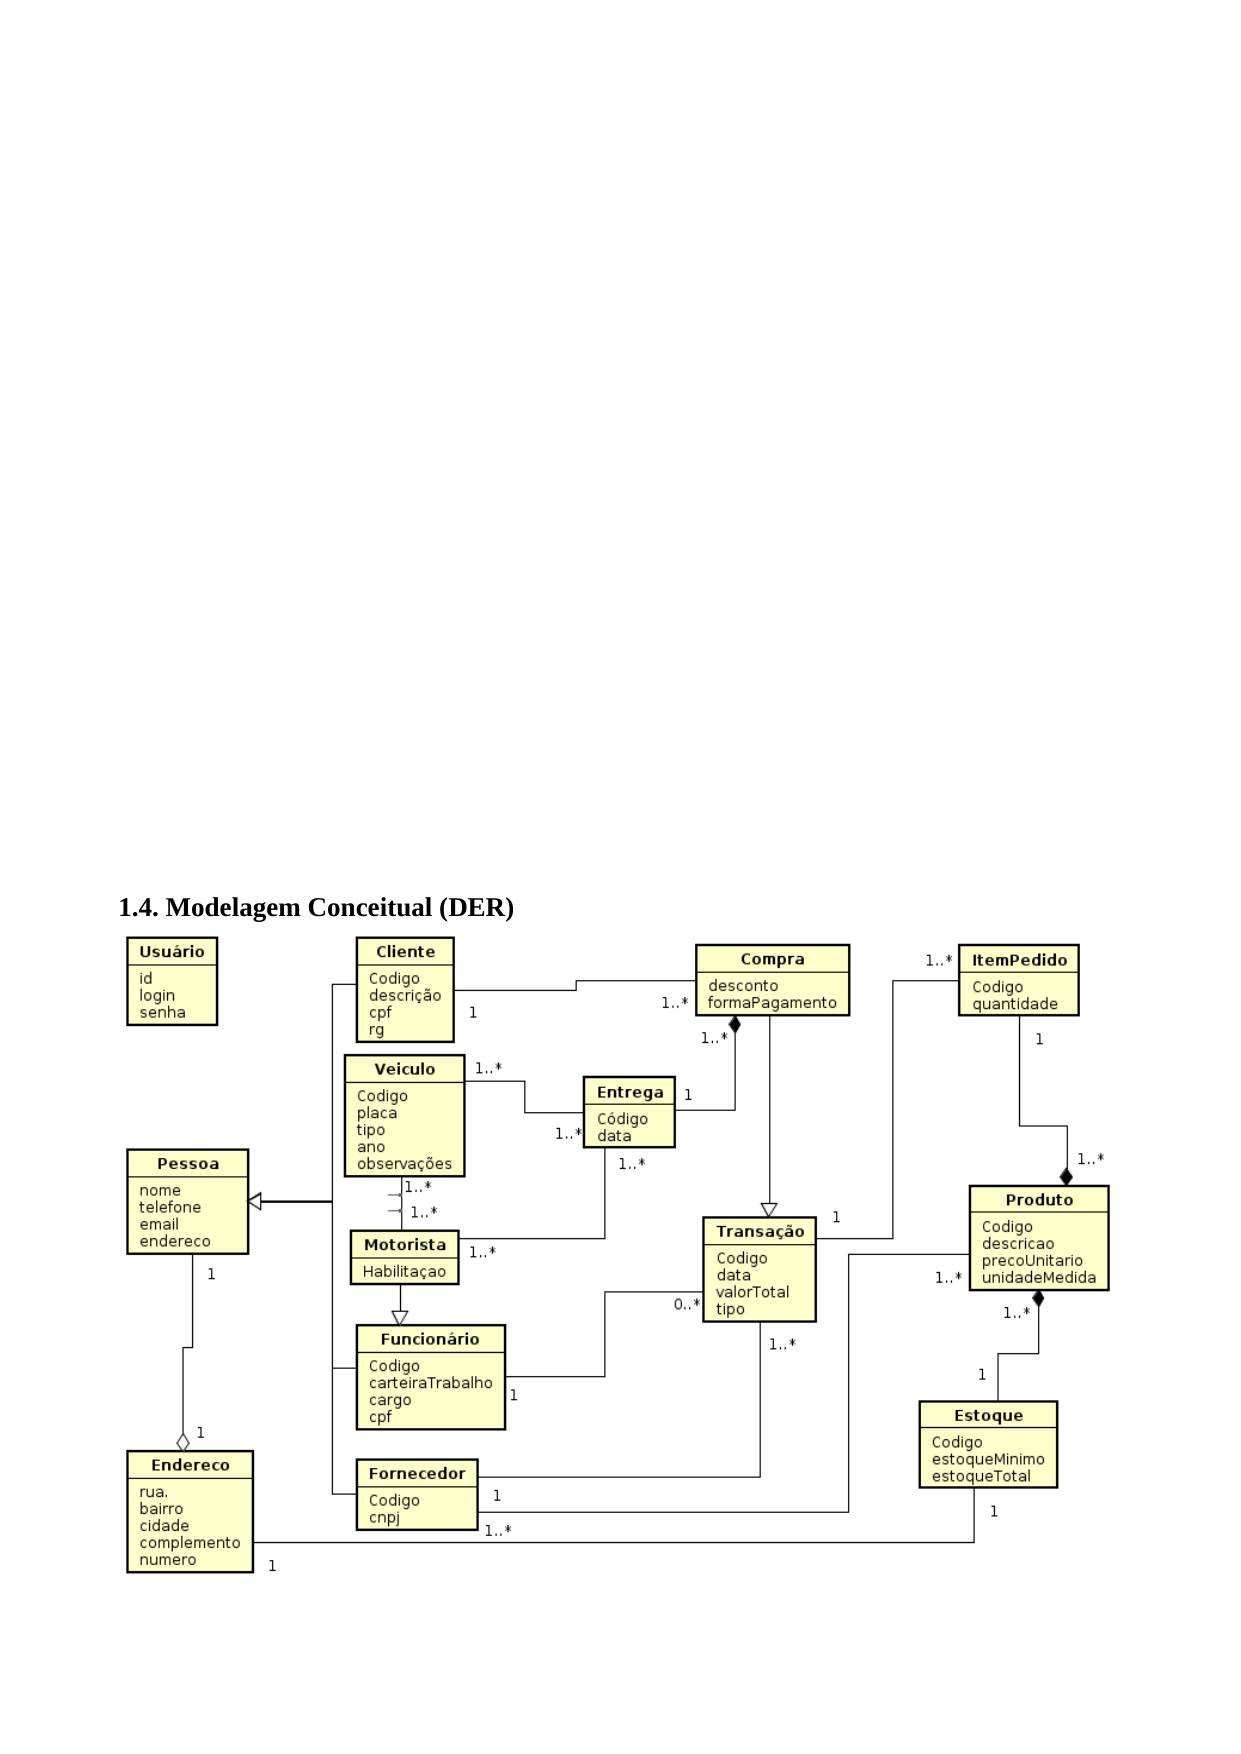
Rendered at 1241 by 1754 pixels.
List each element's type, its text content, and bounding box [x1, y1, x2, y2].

picture [118, 933, 1123, 1582]
subtitle 1.4. Modelagem Conceitual (DER) [118, 891, 1122, 922]
